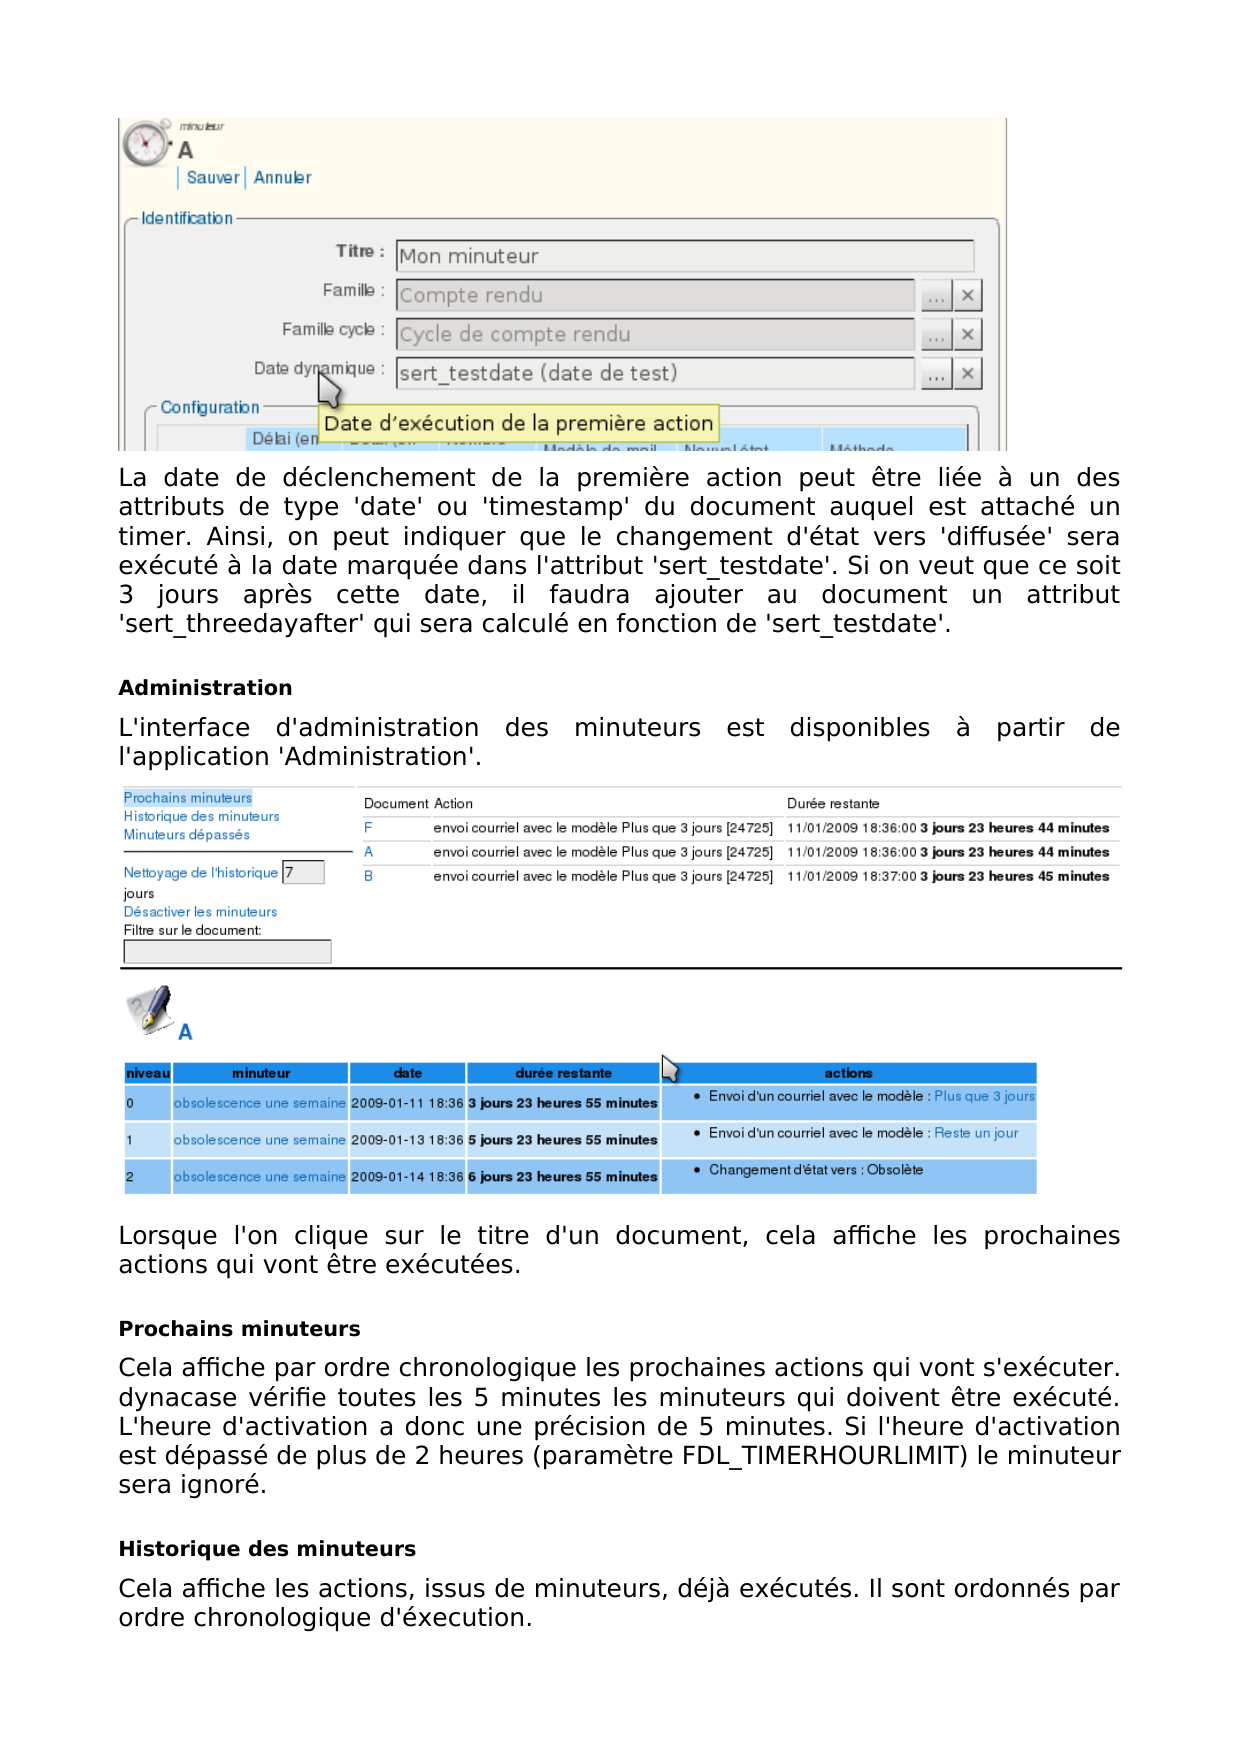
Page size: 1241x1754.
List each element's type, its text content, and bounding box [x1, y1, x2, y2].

text Lorsque l'on clique sur le titre d'un document, cela affiche les prochaines actions qui vont être exécutées. [118, 1221, 1122, 1279]
text La date de déclenchement de la première action peut être liée à un des attributs de type 'date' ou 'timestamp' du document auquel est attaché un timer. Ainsi, on peut indiquer que le changement d'état vers 'diffusée' sera exécuté à la date marquée dans l'attribut 'sert_testdate'. Si on veut que ce soit 3 jours après cette date, il faudra ajouter au document un attribut 'sert_threedayafter' qui sera calculé en fonction de 'sert_testdate'. [118, 463, 1122, 638]
subtitle Historique des minuteurs [118, 1537, 1122, 1561]
picture [118, 118, 1008, 451]
text Cela affiche les actions, issus de minuteurs, déjà exécutés. Il sont ordonnés par ordre chronologique d'éxecution. [118, 1574, 1122, 1632]
subtitle Administration [118, 676, 1122, 700]
subtitle Prochains minuteurs [118, 1317, 1122, 1341]
text Cela affiche par ordre chronologique les prochaines actions qui vont s'exécuter. dynacase vérifie toutes les 5 minutes les minuteurs qui doivent être exécuté. L'heure d'activation a donc une précision de 5 minutes. Si l'heure d'activation est dépassé de plus de 2 heures (paramètre FDL_TIMERHOURLIMIT) le minuteur sera ignoré. [118, 1354, 1122, 1499]
text L'interface d'administration des minuteurs est disponibles à partir de l'application 'Administration'. [118, 713, 1122, 771]
picture [118, 783, 1123, 1209]
